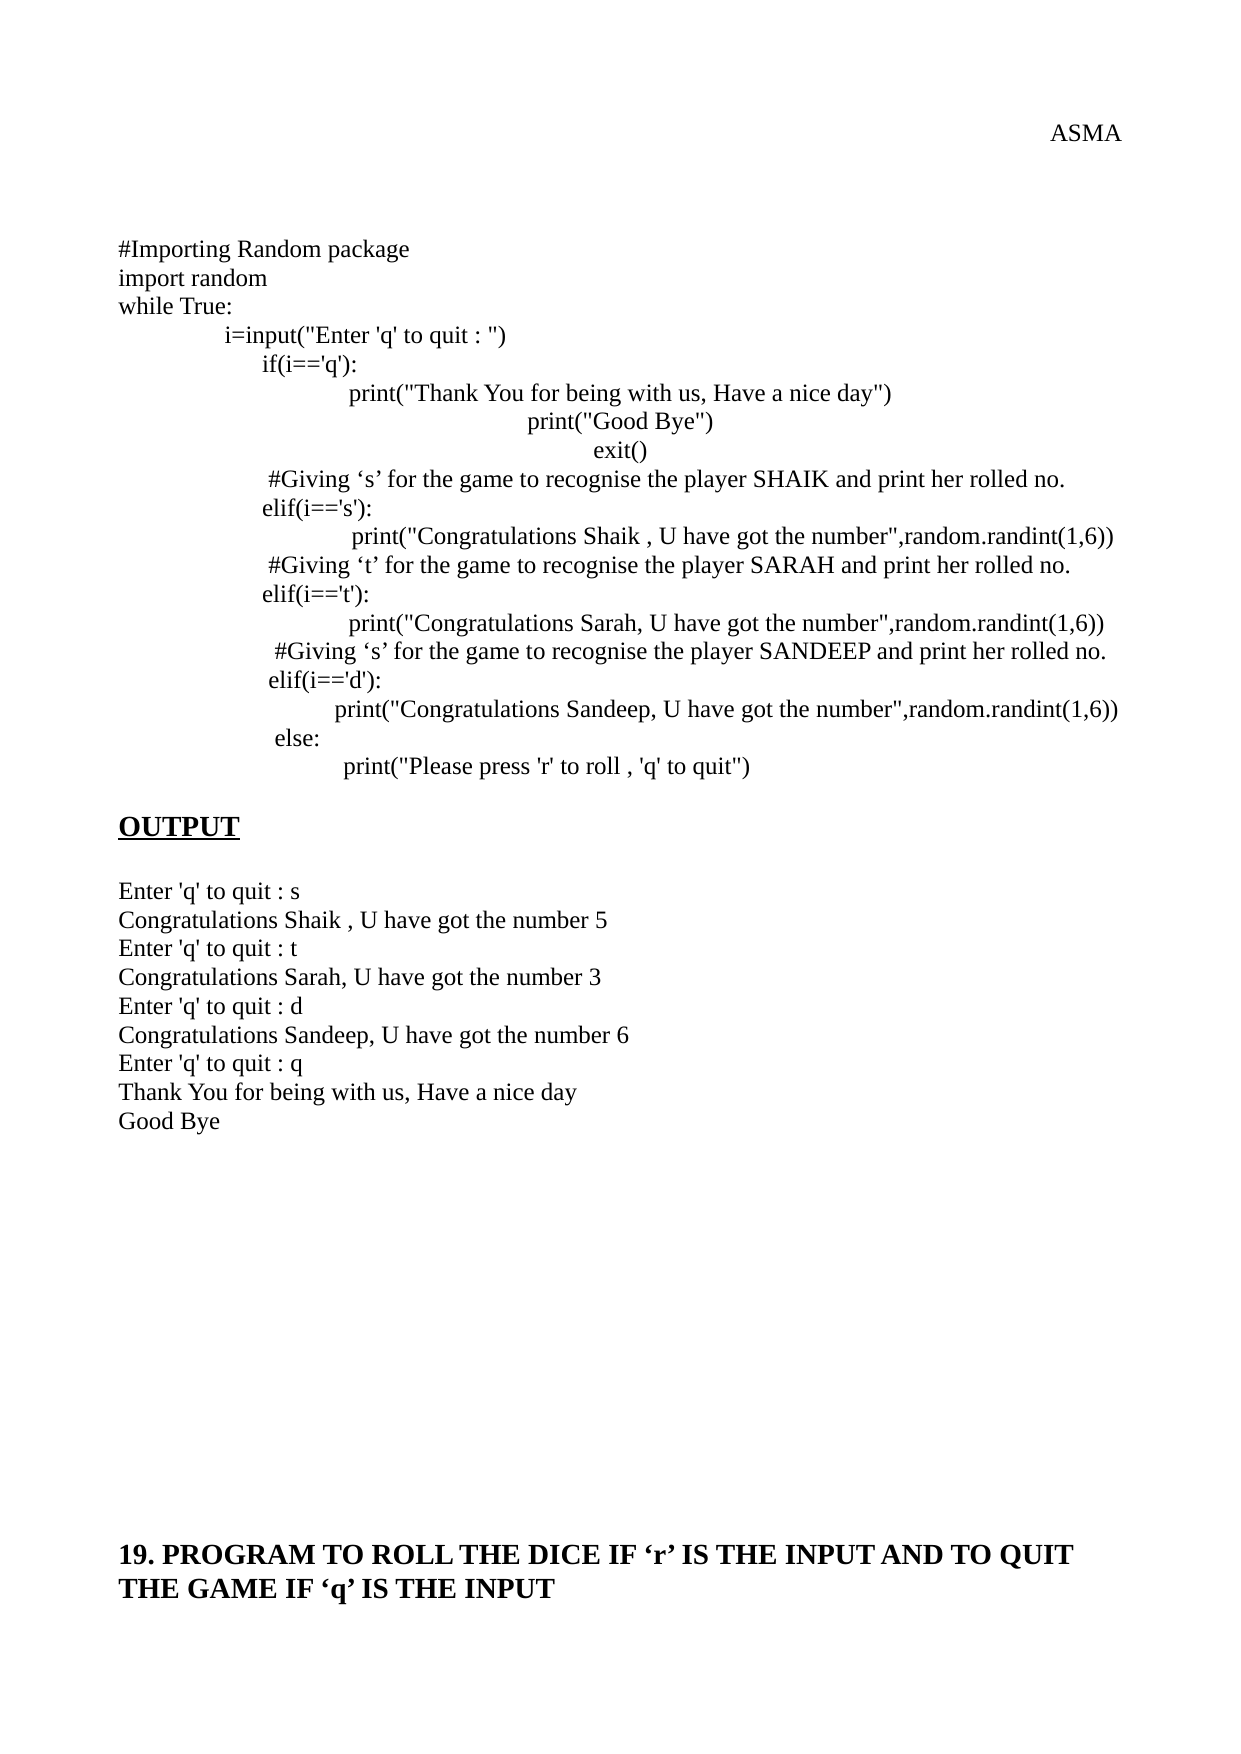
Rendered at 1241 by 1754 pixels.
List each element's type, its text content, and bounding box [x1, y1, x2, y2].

text Enter 'q' to quit : q [118, 1048, 1122, 1077]
text elif(i=='d'): [118, 665, 1122, 694]
text 19. PROGRAM TO ROLL THE DICE IF ‘r’ IS THE INPUT AND TO QUIT THE GAME IF ‘q’ IS THE INPUT [118, 1537, 1122, 1604]
text while True: [118, 291, 1122, 320]
text print("Congratulations Sarah, U have got the number",random.randint(1,6)) [118, 608, 1122, 636]
text print("Congratulations Sandeep, U have got the number",random.randint(1,6)) [118, 694, 1122, 723]
text i=input("Enter 'q' to quit : ") [118, 320, 1122, 349]
text elif(i=='s'): [118, 493, 1122, 521]
text print("Please press 'r' to roll , 'q' to quit") [118, 751, 1122, 780]
text elif(i=='t'): [118, 579, 1122, 608]
text print("Thank You for being with us, Have a nice day") [118, 378, 1122, 406]
text print("Good Bye") [118, 406, 1122, 435]
text Enter 'q' to quit : s [118, 876, 1122, 905]
text #Giving ‘t’ for the game to recognise the player SARAH and print her rolled no. [118, 550, 1122, 579]
text Congratulations Sandeep, U have got the number 6 [118, 1020, 1122, 1048]
text else: [118, 723, 1122, 751]
text Good Bye [118, 1106, 1122, 1135]
text Enter 'q' to quit : t [118, 933, 1122, 962]
text Congratulations Shaik , U have got the number 5 [118, 905, 1122, 933]
text print("Congratulations Shaik , U have got the number",random.randint(1,6)) [118, 521, 1122, 550]
text Enter 'q' to quit : d [118, 991, 1122, 1020]
text #Giving ‘s’ for the game to recognise the player SHAIK and print her rolled no. [118, 464, 1122, 493]
text OUTPUT [118, 809, 1122, 842]
text import random [118, 263, 1122, 291]
text #Importing Random package [118, 234, 1122, 263]
text exit() [118, 435, 1122, 464]
text Congratulations Sarah, U have got the number 3 [118, 962, 1122, 991]
text Thank You for being with us, Have a nice day [118, 1077, 1122, 1106]
text if(i=='q'): [118, 349, 1122, 378]
text #Giving ‘s’ for the game to recognise the player SANDEEP and print her rolled no. [118, 636, 1122, 665]
